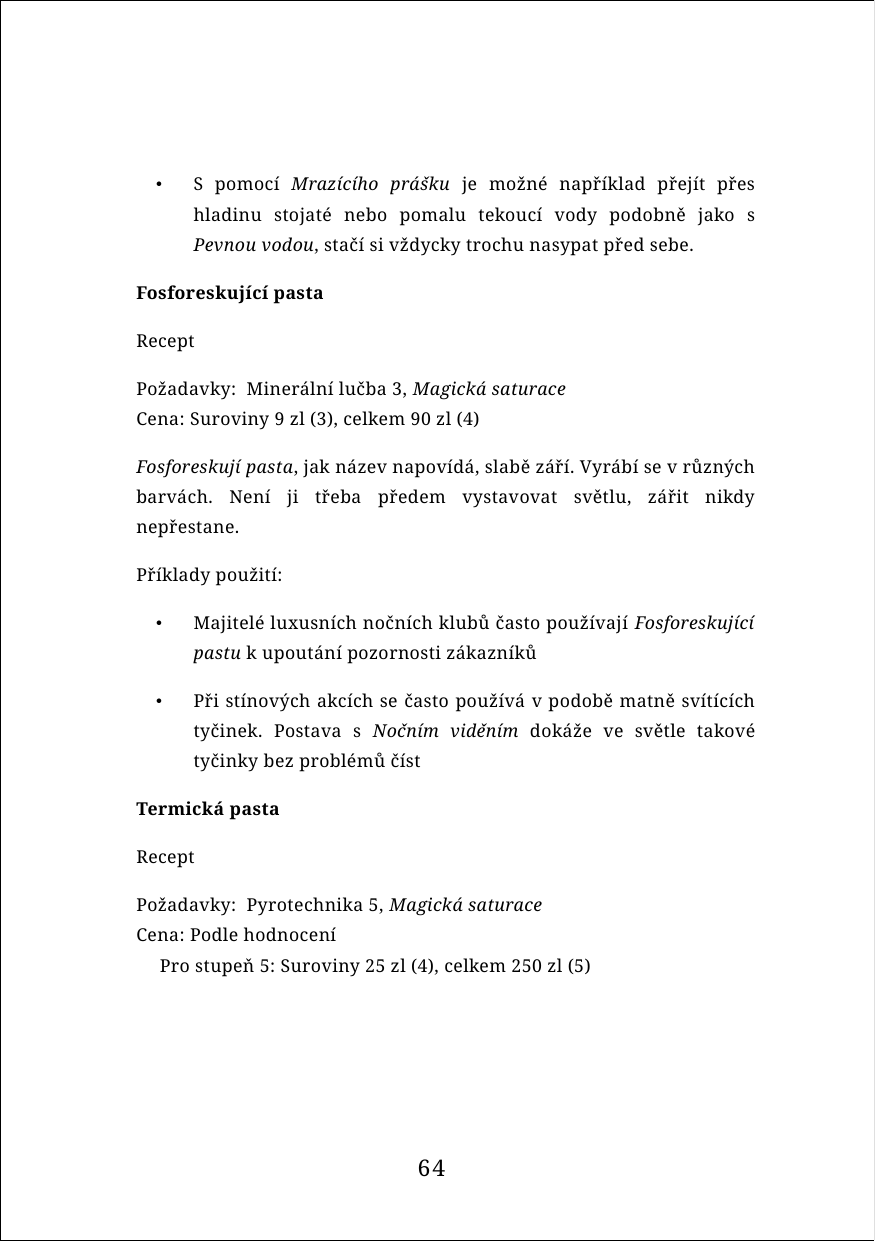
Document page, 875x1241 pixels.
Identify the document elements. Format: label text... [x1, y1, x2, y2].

text Požadavky: Minerální lučba 3, Magická saturace Cena: Suroviny 9 zl (3), celkem 90 zl (4) [136, 376, 756, 430]
list Majitelé luxusních nočních klubů často používají Fosforeskující pastu k upoutání pozornosti zákazníků [156, 610, 756, 665]
text Fosforeskují pasta, jak název napovídá, slabě září. Vyrábí se v různých barvách. Není ji třeba předem vystavovat světlu, zářit nikdy nepřestane. [136, 454, 756, 539]
text Požadavky: Pyrotechnika 5, Magická saturace Cena: Podle hodnocení Pro stupeň 5: Suroviny 25 zl (4), celkem 250 zl (5) [136, 893, 756, 977]
text Recept [136, 845, 756, 869]
text Příklady použití: [136, 562, 756, 587]
text Fosforeskující pasta [136, 280, 756, 304]
text Termická pasta [136, 797, 756, 821]
list Při stínových akcích se často používá v podobě matně svítících tyčinek. Postava s Nočním viděním dokáže ve světle takové tyčinky bez problémů číst [156, 688, 756, 773]
text Recept [136, 328, 756, 352]
list S pomocí Mrazícího prášku je možné například přejít přes hladinu stojaté nebo pomalu tekoucí vody podobně jako s Pevnou vodou, stačí si vždycky trochu nasypat před sebe. [156, 172, 756, 256]
